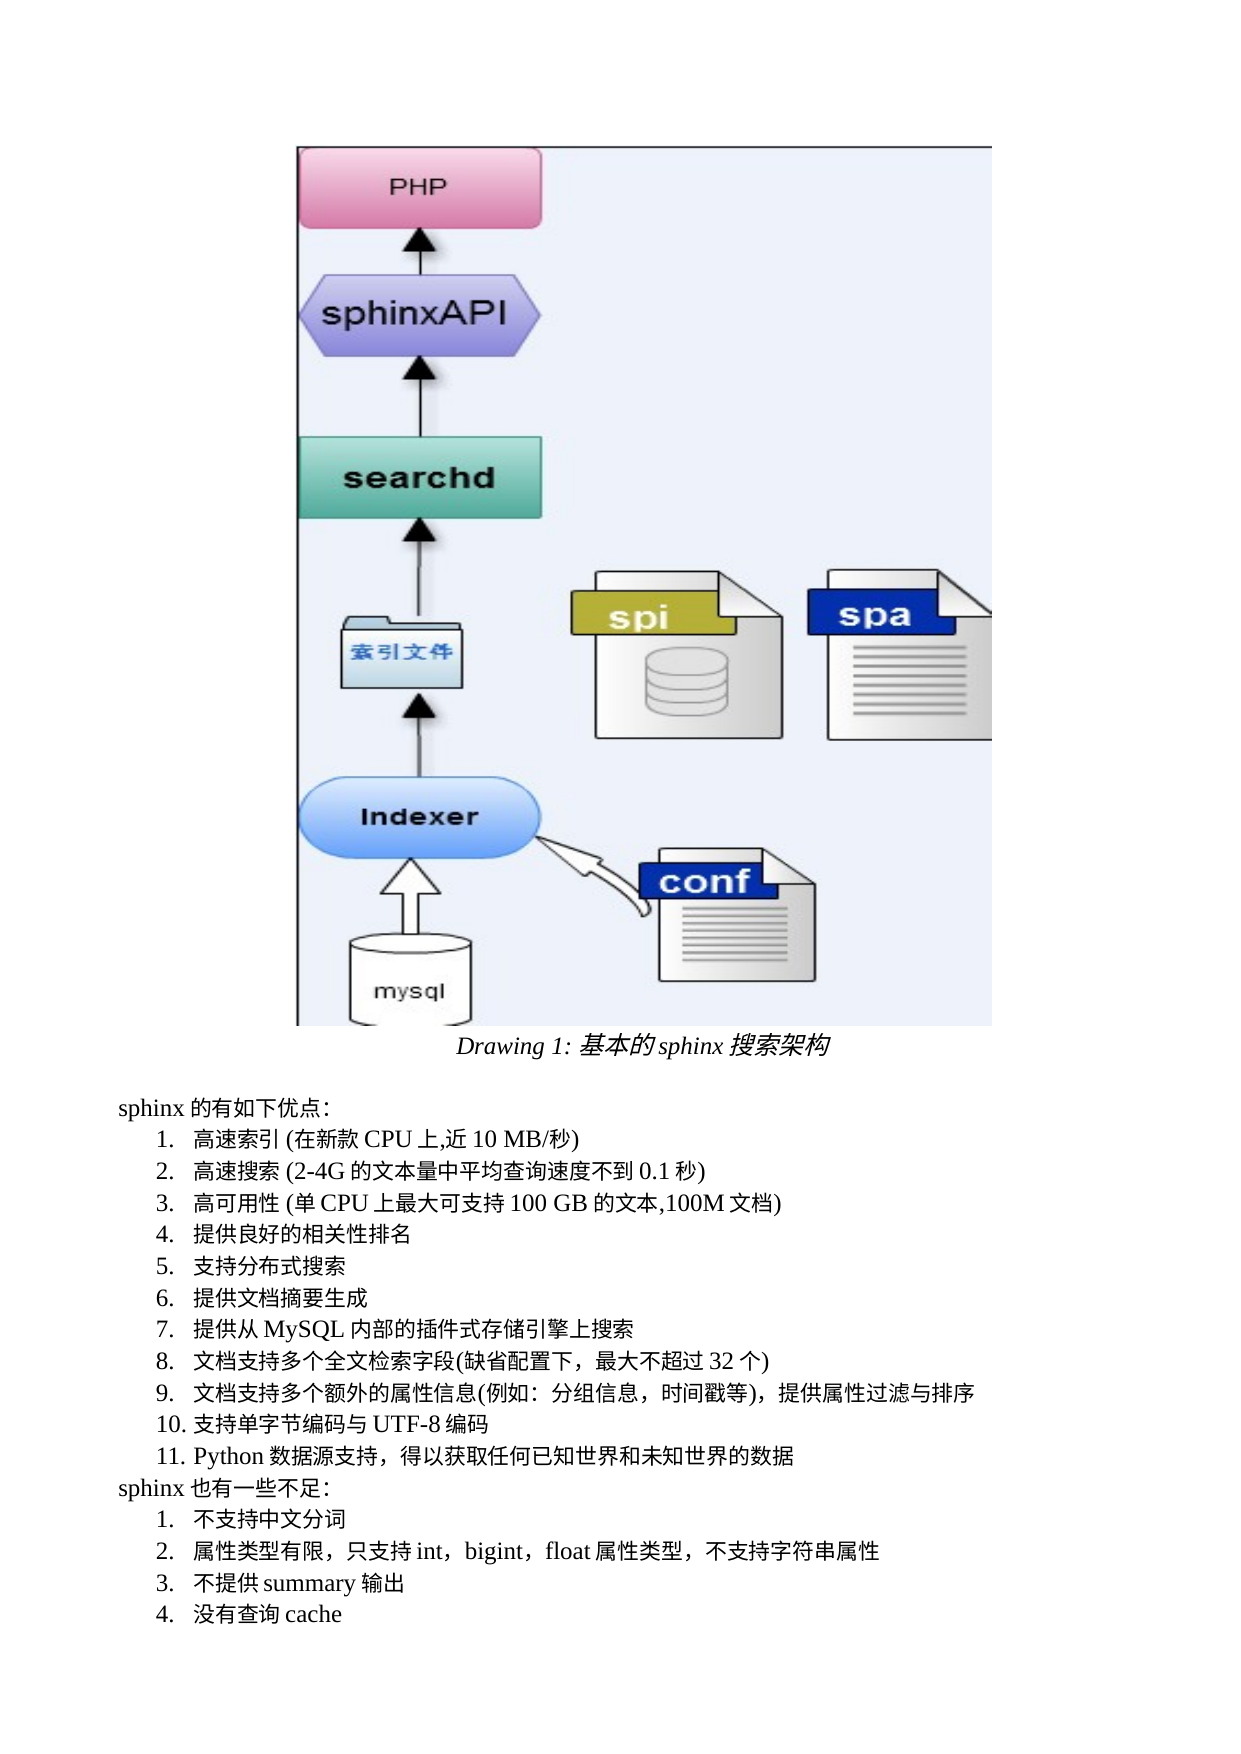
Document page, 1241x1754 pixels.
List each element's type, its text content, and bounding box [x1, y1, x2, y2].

list 提供从MySQL内部的插件式存储引擎上搜索 [156, 1312, 1122, 1344]
text sphinx的有如下优点： [118, 1091, 1122, 1122]
list 提供良好的相关性排名 [156, 1217, 1122, 1249]
list 属性类型有限，只支持int，bigint，float属性类型，不支持字符串属性 [156, 1534, 1122, 1566]
list 提供文档摘要生成 [156, 1281, 1122, 1312]
list 文档支持多个额外的属性信息(例如：分组信息，时间戳等)，提供属性过滤与排序 [156, 1376, 1122, 1407]
text sphinx也有一些不足： [118, 1471, 1122, 1502]
list 不支持中文分词 [156, 1502, 1122, 1534]
picture [295, 145, 992, 1026]
text Drawing 1: 基本的sphinx搜索架构 [295, 1026, 992, 1062]
list 高可用性 (单CPU上最大可支持100 GB的文本,100M文档) [156, 1186, 1122, 1217]
list 高速索引 (在新款CPU上,近10 MB/秒) [156, 1122, 1122, 1154]
list 没有查询cache [156, 1597, 1122, 1629]
list Python数据源支持，得以获取任何已知世界和未知世界的数据 [156, 1439, 1122, 1471]
list 高速搜索 (2-4G的文本量中平均查询速度不到0.1秒) [156, 1154, 1122, 1186]
list 文档支持多个全文检索字段(缺省配置下，最大不超过32个) [156, 1344, 1122, 1376]
list 支持单字节编码与UTF-8编码 [156, 1407, 1122, 1439]
list 不提供summary输出 [156, 1566, 1122, 1597]
list 支持分布式搜索 [156, 1249, 1122, 1281]
